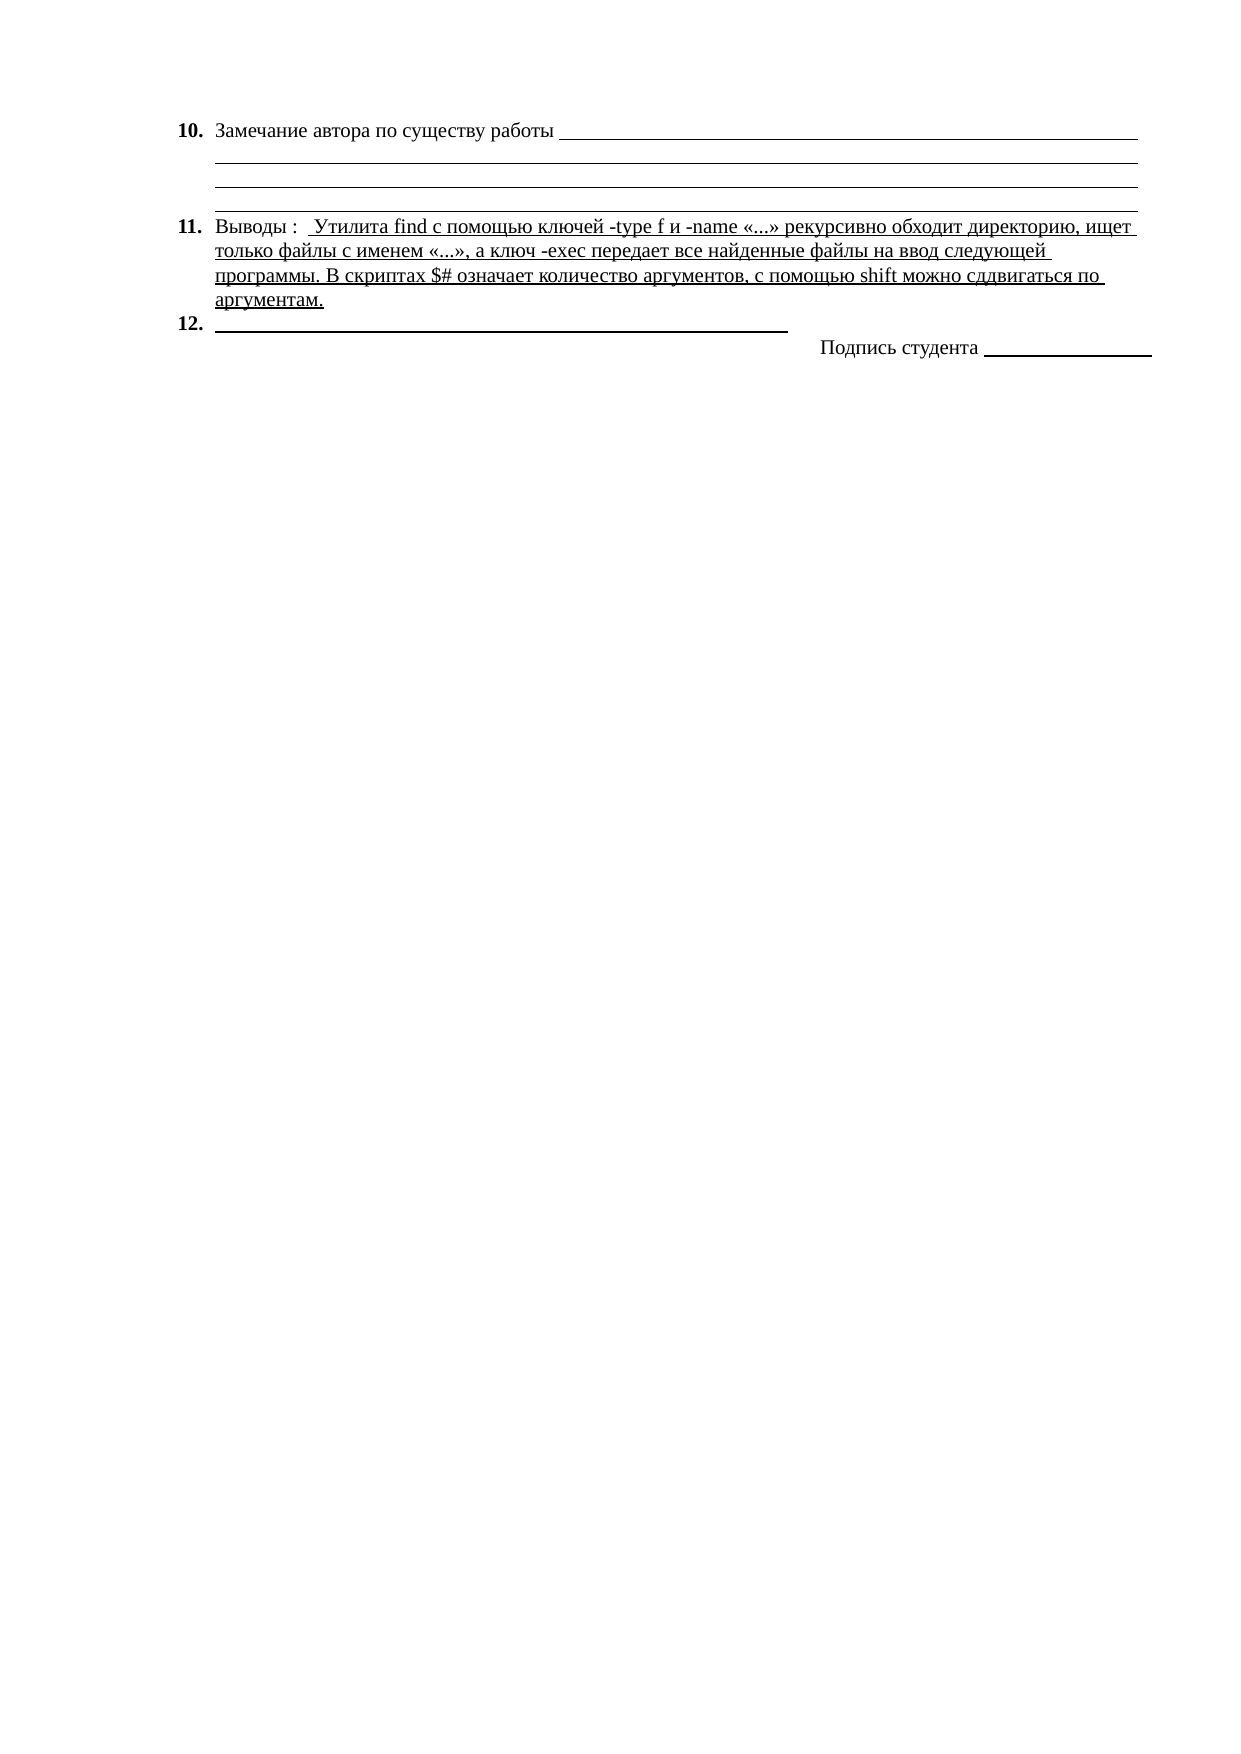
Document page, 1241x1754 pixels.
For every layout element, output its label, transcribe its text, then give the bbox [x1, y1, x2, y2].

list Замечание автора по существу работы [177, 118, 1152, 214]
list Выводы : Утилита find c помощью ключей -type f и -name «...» рекурсивно обходит директорию, ищет только файлы с именем «...», а ключ -exec передает все найденные файлы на ввод следующей программы. В скриптах $# означает количество аргументов, с помощью shift можно сддвигаться по аргументам. [177, 214, 1152, 311]
text Подпись студента [215, 335, 1152, 359]
